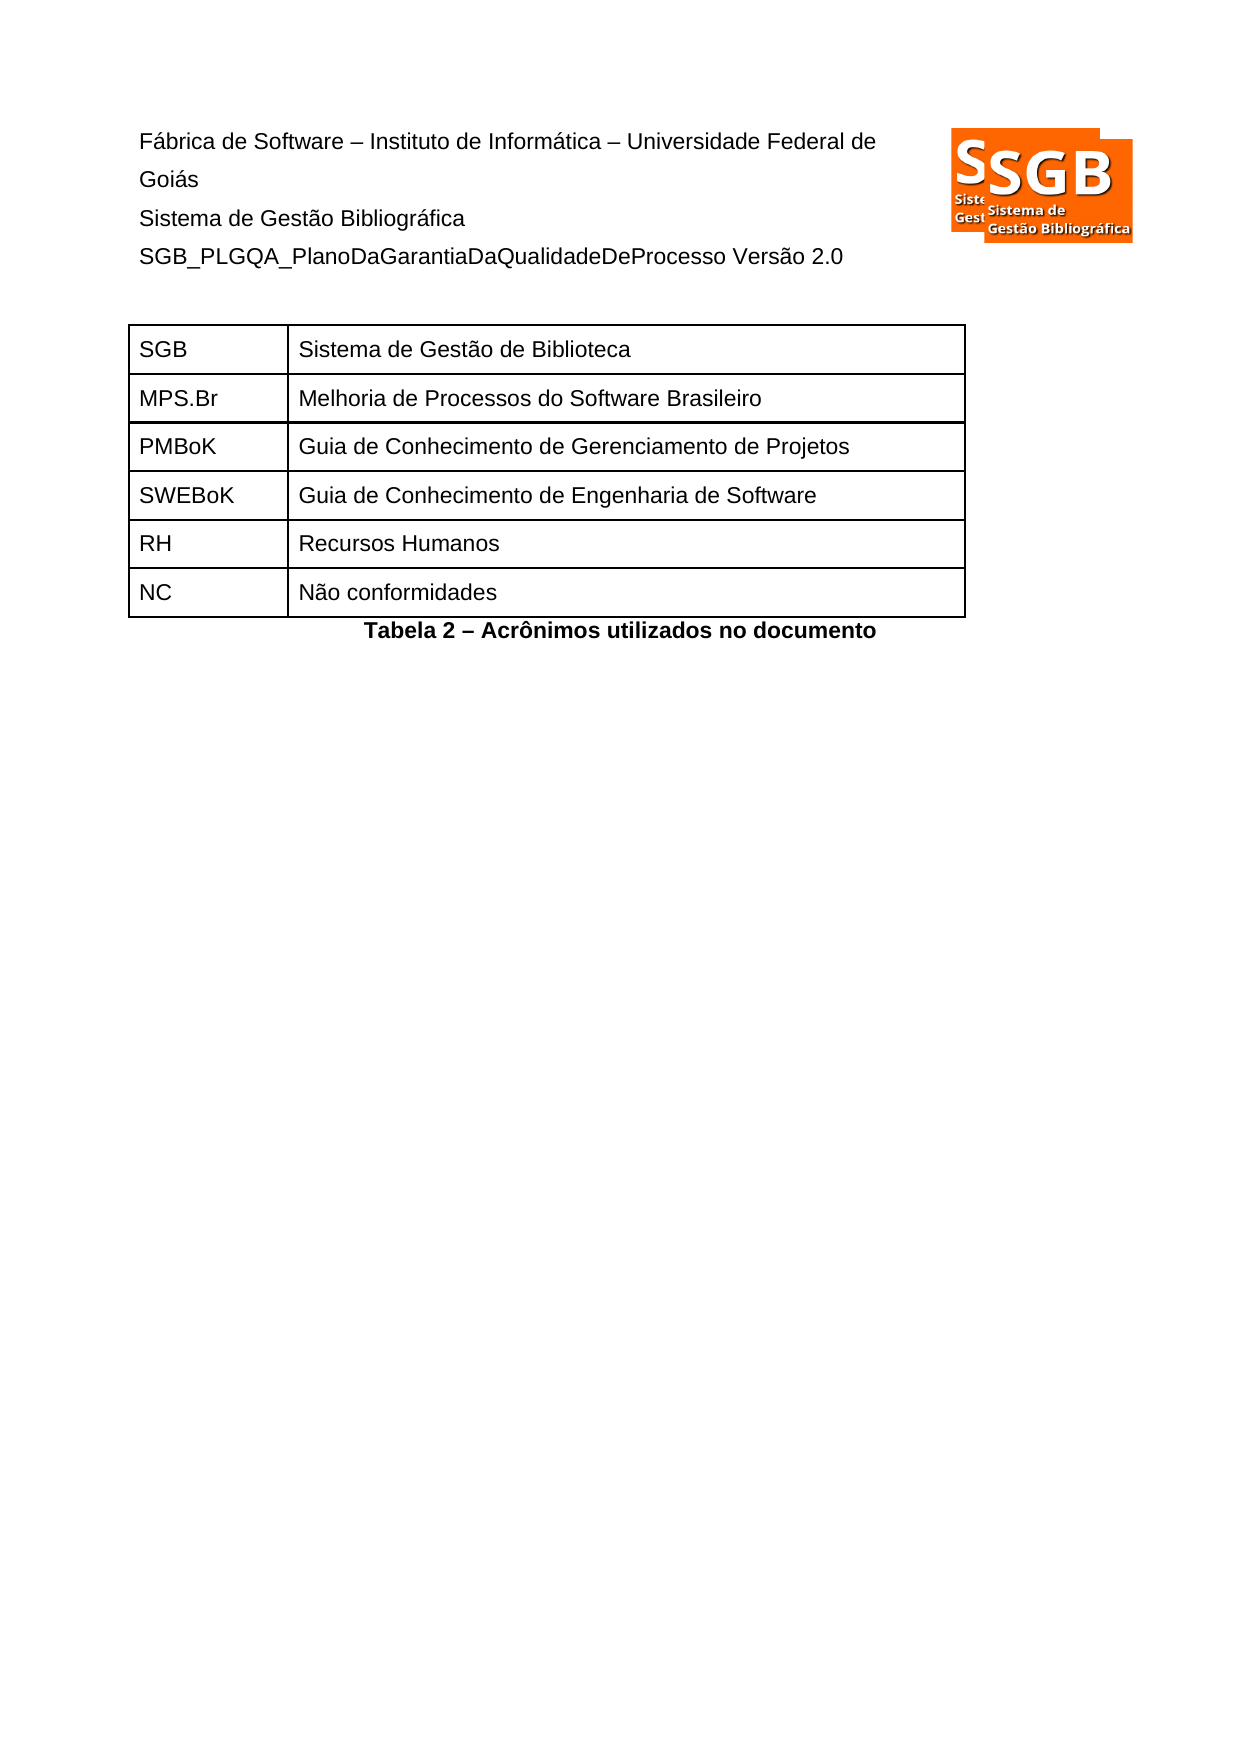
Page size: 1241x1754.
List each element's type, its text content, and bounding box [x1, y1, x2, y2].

picture [951, 128, 1133, 243]
text Tabela 2 – Acrônimos utilizados no documento [118, 618, 1122, 643]
table_cell SWEBoK [130, 472, 287, 518]
table_cell Não conformidades [289, 569, 964, 616]
table_cell Melhoria de Processos do Software Brasileiro [289, 375, 964, 421]
table_cell PMBoK [130, 424, 287, 470]
table_cell RH [130, 521, 287, 567]
table_cell Guia de Conhecimento de Engenharia de Software [289, 472, 964, 518]
table_cell MPS.Br [130, 375, 287, 421]
table_cell NC [130, 569, 287, 616]
table_cell SGB [130, 326, 287, 373]
table_cell Sistema de Gestão de Biblioteca [289, 326, 964, 373]
table_cell Recursos Humanos [289, 521, 964, 567]
table_cell Guia de Conhecimento de Gerenciamento de Projetos [289, 424, 964, 470]
